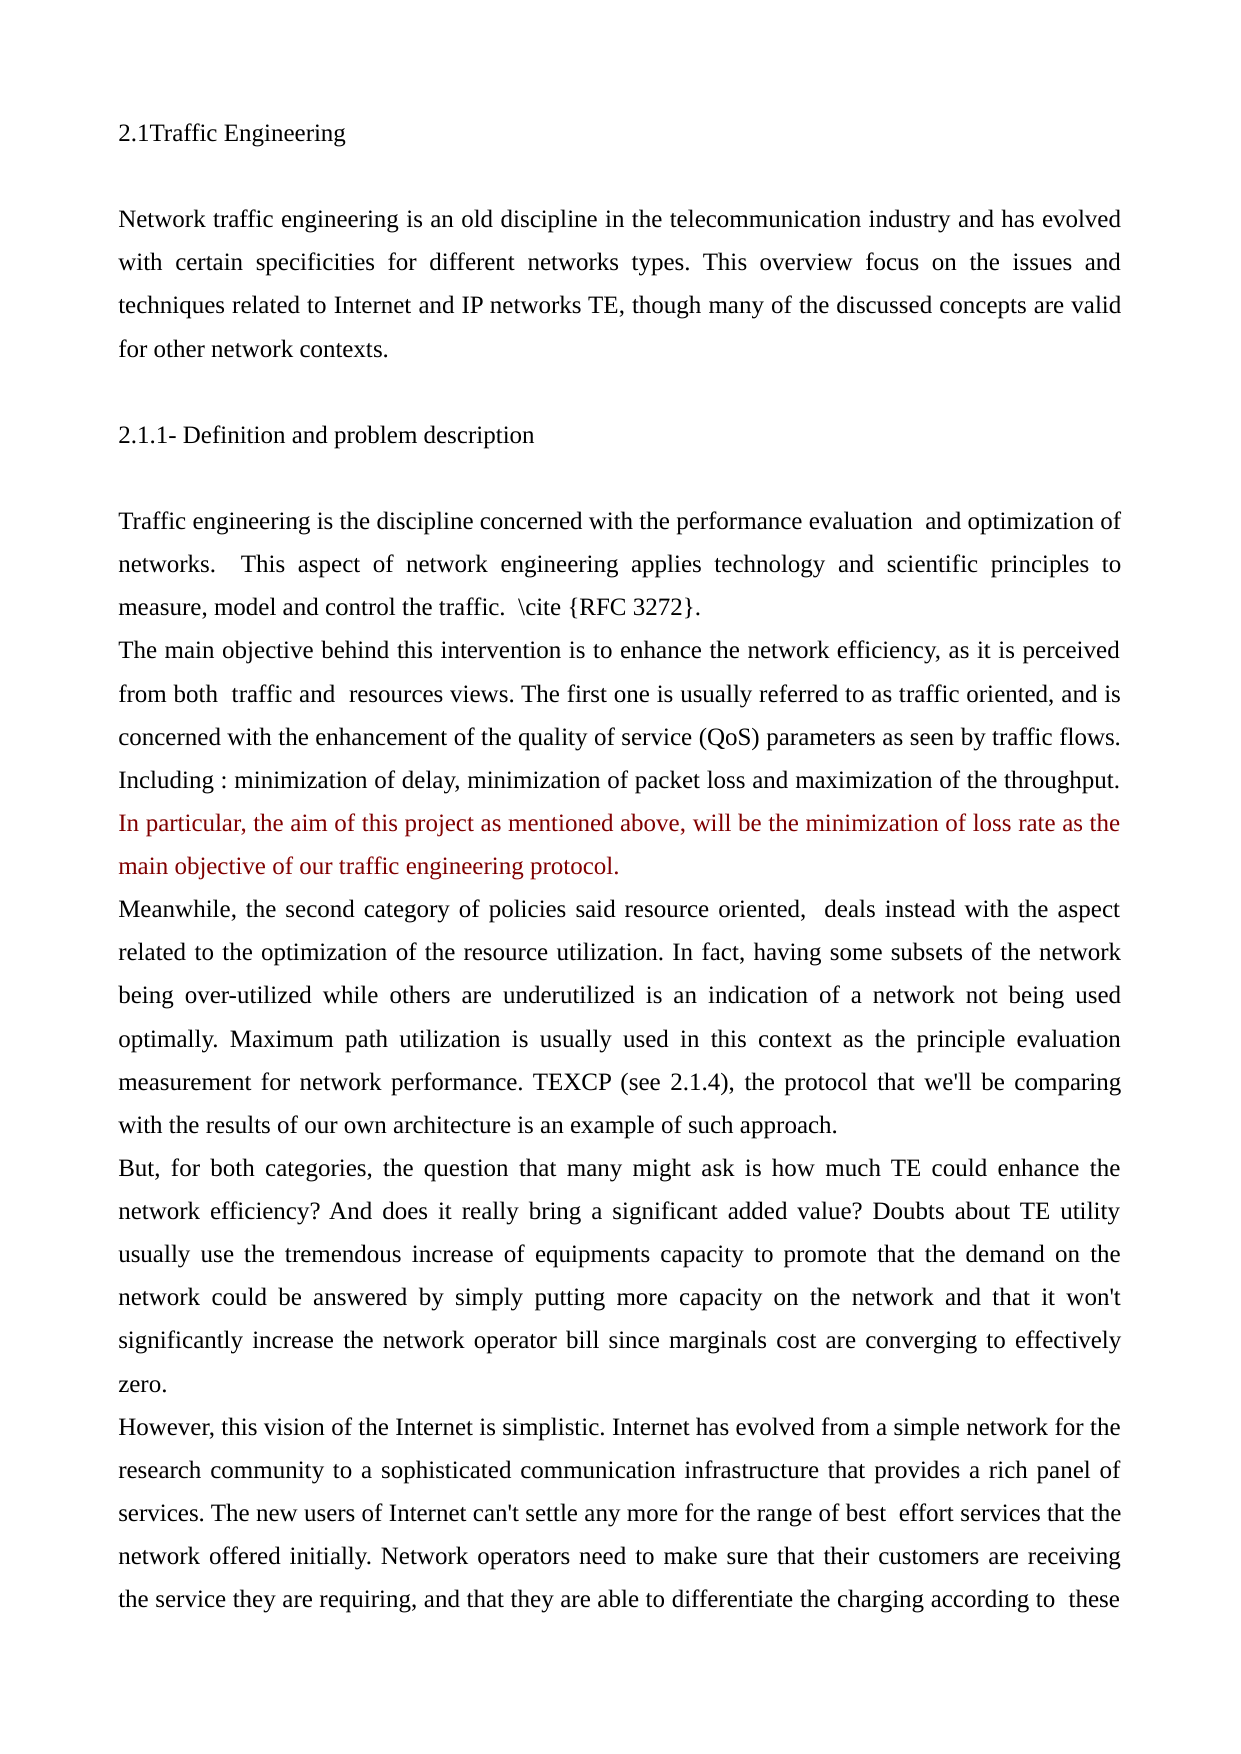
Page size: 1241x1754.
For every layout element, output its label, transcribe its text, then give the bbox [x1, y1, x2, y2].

text Network traffic engineering is an old discipline in the telecommunication industry and has evolved with certain specificities for different networks types. This overview focus on the issues and techniques related to Internet and IP networks TE, though many of the discussed concepts are valid for other network contexts. [118, 204, 1122, 362]
text 2.1Traffic Engineering [118, 118, 1122, 147]
text Traffic engineering is the discipline concerned with the performance evaluation and optimization of networks. This aspect of network engineering applies technology and scientific principles to measure, model and control the traffic. \cite {RFC 3272}. [118, 506, 1122, 621]
text The main objective behind this intervention is to enhance the network efficiency, as it is perceived from both traffic and resources views. The first one is usually referred to as traffic oriented, and is concerned with the enhancement of the quality of service (QoS) parameters as seen by traffic flows. Including : minimization of delay, minimization of packet loss and maximization of the throughput. In particular, the aim of this project as mentioned above, will be the minimization of loss rate as the main objective of our traffic engineering protocol. [118, 636, 1122, 880]
text 2.1.1- Definition and problem description [118, 420, 1122, 449]
text However, this vision of the Internet is simplistic. Internet has evolved from a simple network for the research community to a sophisticated communication infrastructure that provides a rich panel of services. The new users of Internet can't settle any more for the range of best effort services that the network offered initially. Network operators need to make sure that their customers are receiving the service they are requiring, and that they are able to differentiate the charging according to these [118, 1412, 1122, 1613]
text Meanwhile, the second category of policies said resource oriented, deals instead with the aspect related to the optimization of the resource utilization. In fact, having some subsets of the network being over-utilized while others are underutilized is an indication of a network not being used optimally. Maximum path utilization is usually used in this context as the principle evaluation measurement for network performance. TEXCP (see 2.1.4), the protocol that we'll be comparing with the results of our own architecture is an example of such approach. [118, 894, 1122, 1139]
text But, for both categories, the question that many might ask is how much TE could enhance the network efficiency? And does it really bring a significant added value? Doubts about TE utility usually use the tremendous increase of equipments capacity to promote that the demand on the network could be answered by simply putting more capacity on the network and that it won't significantly increase the network operator bill since marginals cost are converging to effectively zero. [118, 1153, 1122, 1397]
